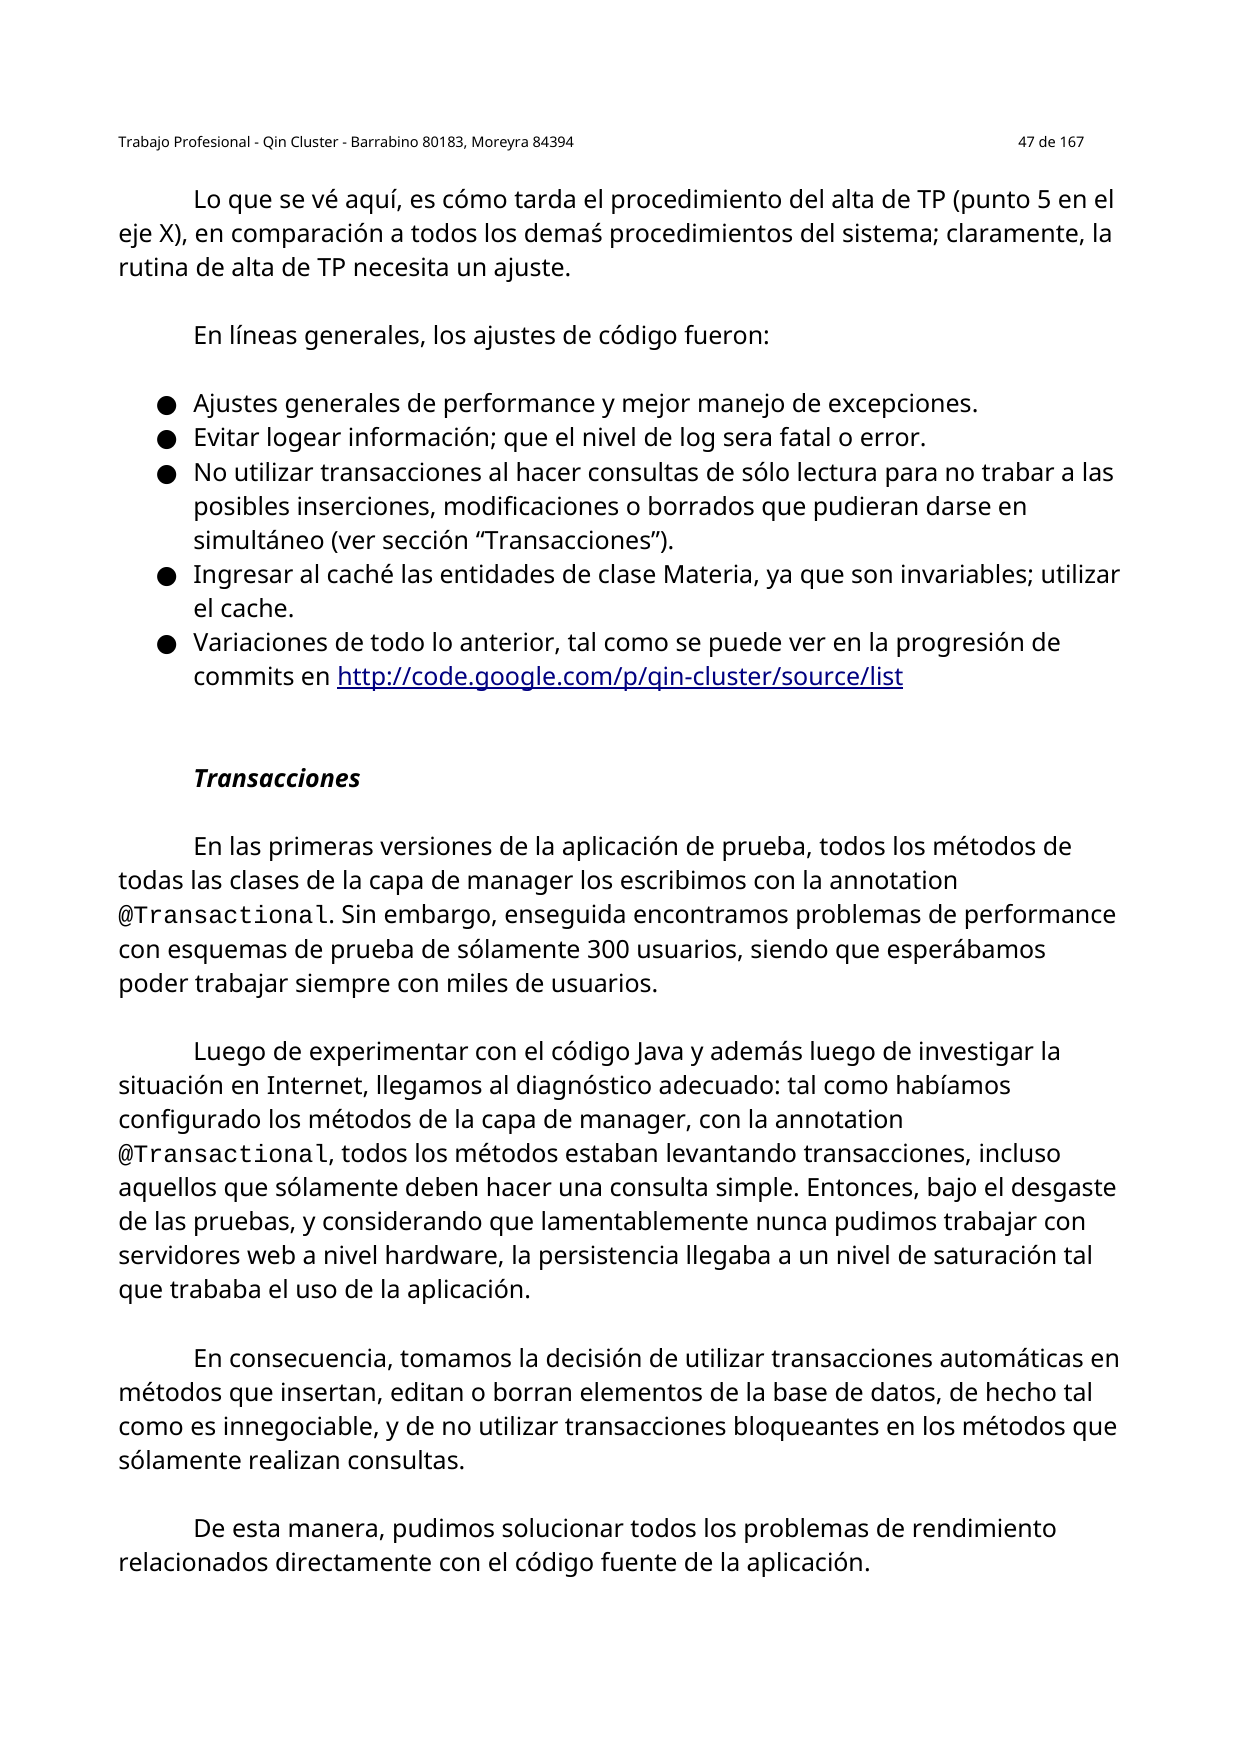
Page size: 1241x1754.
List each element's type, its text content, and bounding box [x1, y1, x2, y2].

list Ajustes generales de performance y mejor manejo de excepciones. [156, 386, 1122, 420]
list Variaciones de todo lo anterior, tal como se puede ver en la progresión de commits en http://code.google.com/p/qin-cluster/source/list [156, 624, 1122, 693]
text En las primeras versiones de la aplicación de prueba, todos los métodos de todas las clases de la capa de manager los escribimos con la annotation @Transactional. Sin embargo, enseguida encontramos problemas de performance con esquemas de prueba de sólamente 300 usuarios, siendo que esperábamos poder trabajar siempre con miles de usuarios. [118, 829, 1122, 999]
list Ingresar al caché las entidades de clase Materia, ya que son invariables; utilizar el cache. [156, 556, 1122, 624]
text Lo que se vé aquí, es cómo tarda el procedimiento del alta de TP (punto 5 en el eje X), en comparación a todos los demaś procedimientos del sistema; claramente, la rutina de alta de TP necesita un ajuste. [118, 182, 1122, 284]
list Evitar logear información; que el nivel de log sera fatal o error. [156, 420, 1122, 454]
text Luego de experimentar con el código Java y además luego de investigar la situación en Internet, llegamos al diagnóstico adecuado: tal como habíamos configurado los métodos de la capa de manager, con la annotation @Transactional, todos los métodos estaban levantando transacciones, incluso aquellos que sólamente deben hacer una consulta simple. Entonces, bajo el desgaste de las pruebas, y considerando que lamentablemente nunca pudimos trabajar con servidores web a nivel hardware, la persistencia llegaba a un nivel de saturación tal que trababa el uso de la aplicación. [118, 1033, 1122, 1306]
text Transacciones [118, 761, 1122, 795]
text En consecuencia, tomamos la decisión de utilizar transacciones automáticas en métodos que insertan, editan o borran elementos de la base de datos, de hecho tal como es innegociable, y de no utilizar transacciones bloqueantes en los métodos que sólamente realizan consultas. [118, 1340, 1122, 1476]
text En líneas generales, los ajustes de código fueron: [118, 318, 1122, 352]
text De esta manera, pudimos solucionar todos los problemas de rendimiento relacionados directamente con el código fuente de la aplicación. [118, 1511, 1122, 1579]
list No utilizar transacciones al hacer consultas de sólo lectura para no trabar a las posibles inserciones, modificaciones o borrados que pudieran darse en simultáneo (ver sección “Transacciones”). [156, 454, 1122, 556]
